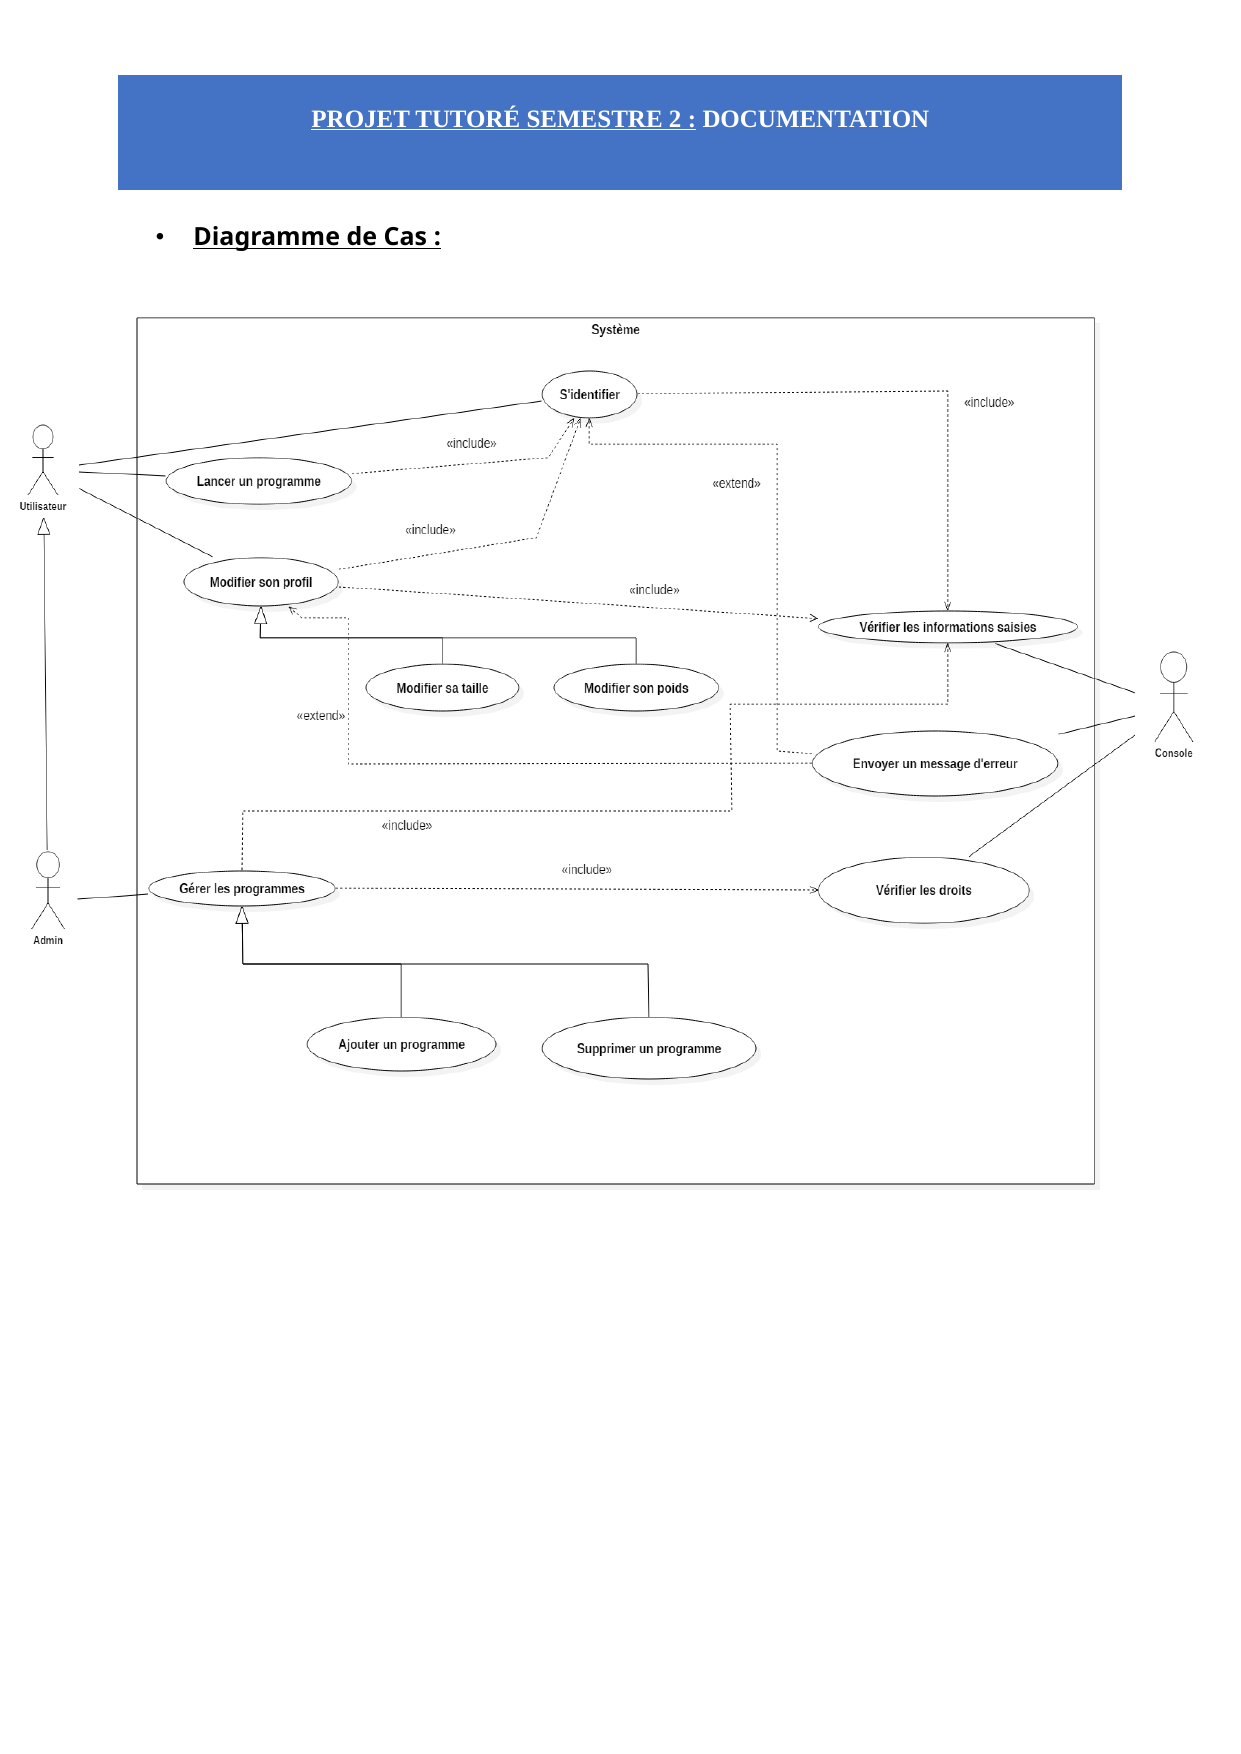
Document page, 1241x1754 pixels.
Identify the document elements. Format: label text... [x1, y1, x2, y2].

list Diagramme de Cas : [156, 219, 1122, 253]
picture [0, 309, 1241, 1217]
